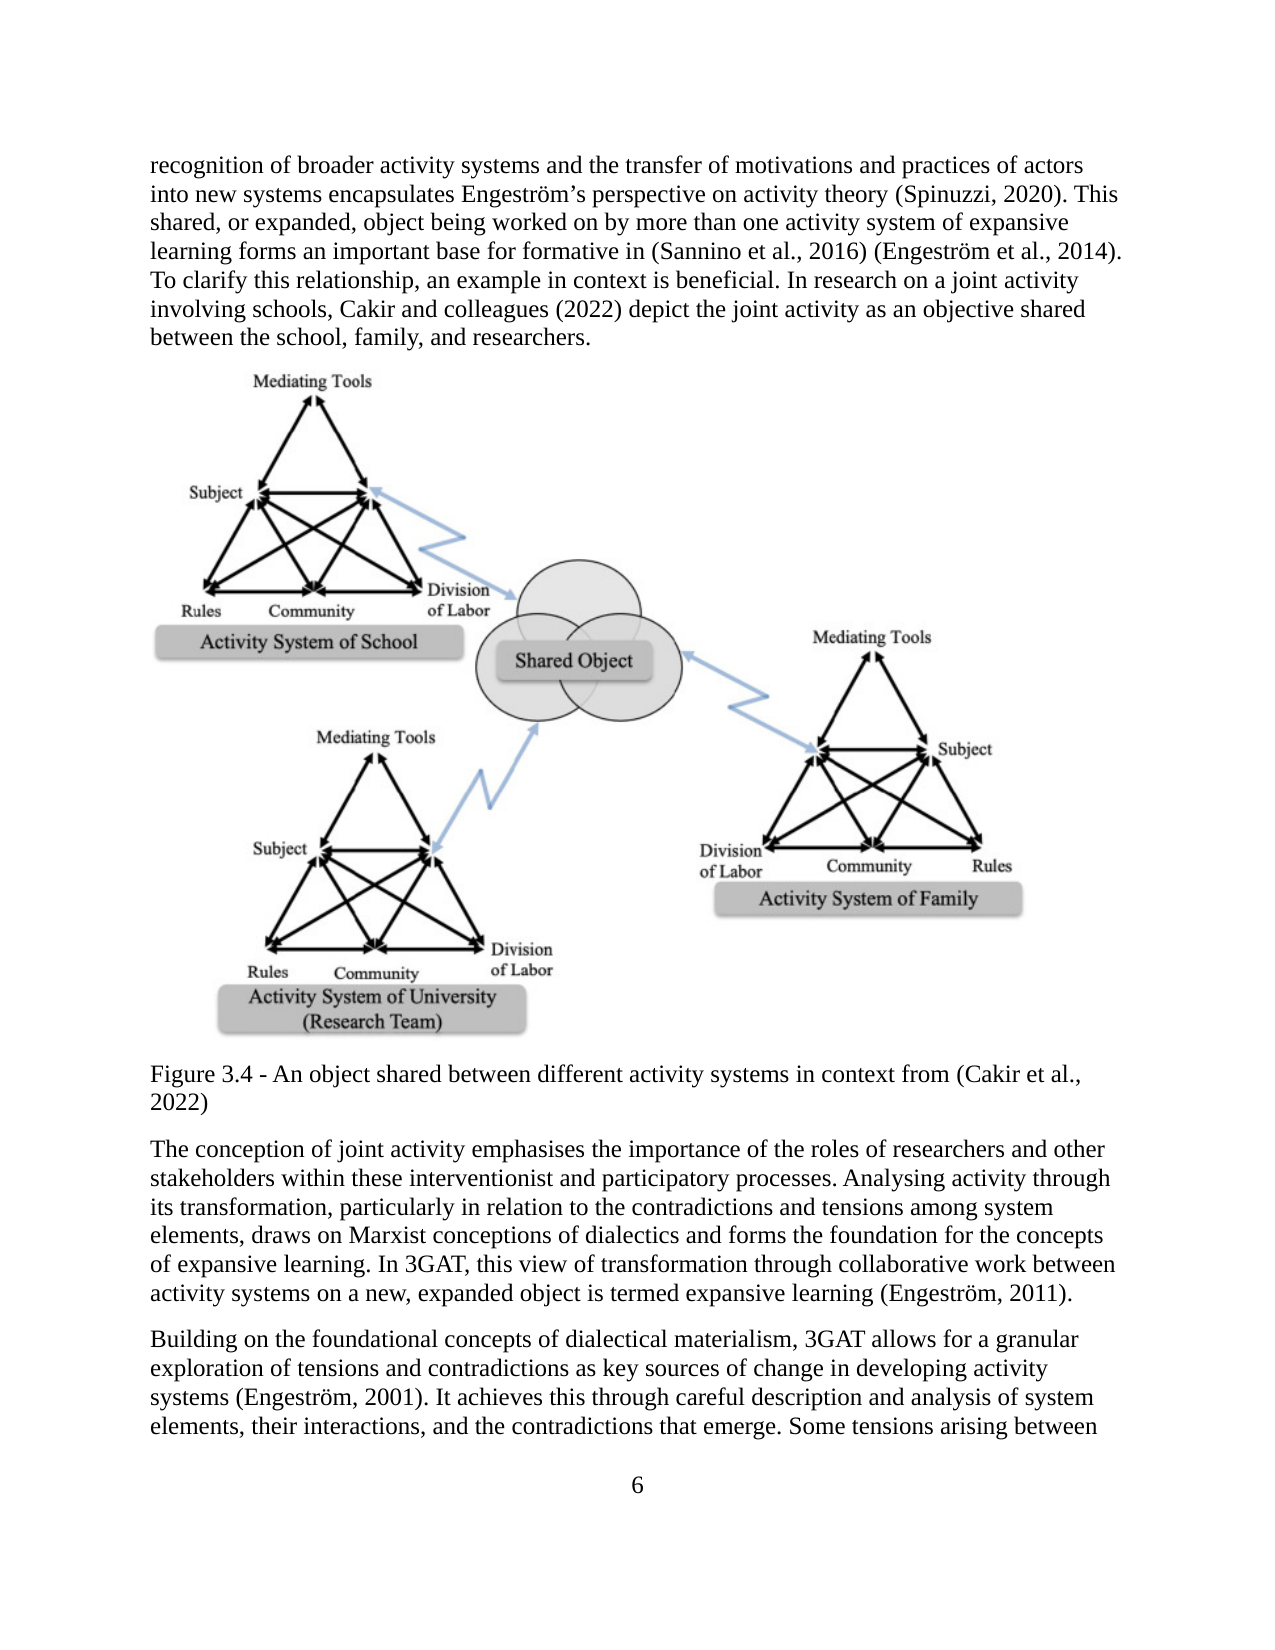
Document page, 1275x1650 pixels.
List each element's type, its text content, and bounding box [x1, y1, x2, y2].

text Building on the foundational concepts of dialectical materialism, 3GAT allows for a granular exploration of tensions and contradictions as key sources of change in developing activity systems (Engeström, 2001). It achieves this through careful description and analysis of system elements, their interactions, and the contradictions that emerge. Some tensions arising between [150, 1324, 1125, 1439]
text The conception of joint activity emphasises the importance of the roles of researchers and other stakeholders within these interventionist and participatory processes. Analysing activity through its transformation, particularly in relation to the contradictions and tensions among system elements, draws on Marxist conceptions of dialectics and forms the foundation for the concepts of expansive learning. In 3GAT, this view of transformation through collaborative work between activity systems on a new, expanded object is termed expansive learning (Engeström, 2011). [150, 1134, 1125, 1307]
picture [150, 369, 1028, 1041]
text recognition of broader activity systems and the transfer of motivations and practices of actors into new systems encapsulates Engeström’s perspective on activity theory (Spinuzzi, 2020). This shared, or expanded, object being worked on by more than one activity system of expansive learning forms an important base for formative in (Sannino et al., 2016) (Engeström et al., 2014). To clarify this relationship, an example in context is beneficial. In research on a joint activity involving schools, Cakir and colleagues (2022) depict the joint activity as an objective shared between the school, family, and researchers. [150, 150, 1125, 351]
text Figure 3.4 - An object shared between different activity systems in context from (Cakir et al., 2022) [150, 1059, 1125, 1116]
